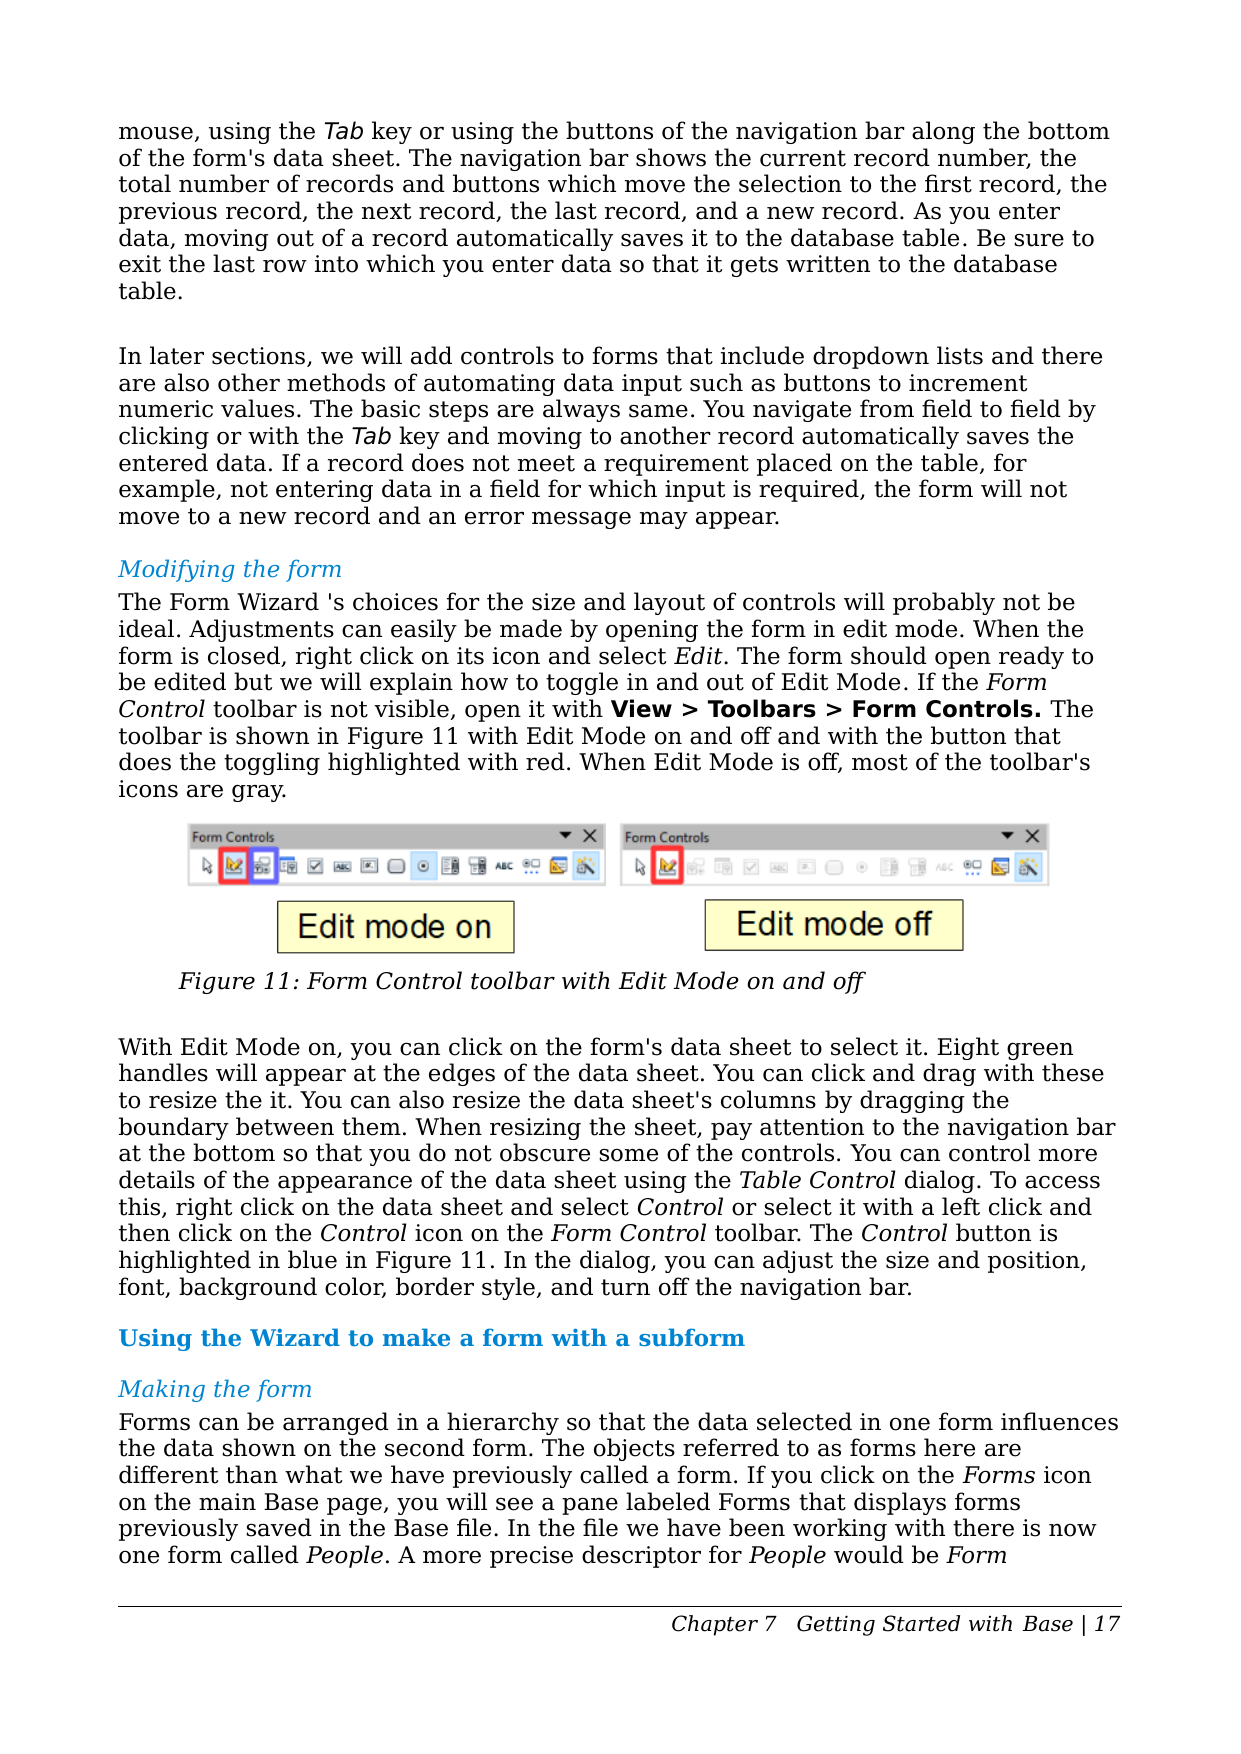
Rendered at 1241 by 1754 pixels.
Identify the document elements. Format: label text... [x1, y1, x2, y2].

text With Edit Mode on, you can click on the form's data sheet to select it. Eight green handles will appear at the edges of the data sheet. You can click and drag with these to resize the it. You can also resize the data sheet's columns by dragging the boundary between them. When resizing the sheet, pay attention to the navigation bar at the bottom so that you do not obscure some of the controls. You can control more details of the appearance of the data sheet using the Table Control dialog. To access this, right click on the data sheet and select Control or select it with a left click and then click on the Control icon on the Form Control toolbar. The Control button is highlighted in blue in Figure 11. In the dialog, you can adjust the size and position, font, background color, border style, and turn off the navigation bar. [118, 1034, 1122, 1300]
text mouse, using the Tab key or using the buttons of the navigation bar along the bottom of the form's data sheet. The navigation bar shows the current record number, the total number of records and buttons which move the selection to the first record, the previous record, the next record, the last record, and a new record. As you enter data, moving out of a record automatically saves it to the database table. Be sure to exit the last row into which you enter data so that it gets written to the database table. [118, 118, 1122, 305]
picture [181, 815, 1060, 968]
text In later sections, we will add controls to forms that include dropdown lists and there are also other methods of automating data input such as buttons to increment numeric values. The basic steps are always same. You navigate from field to field by clicking or with the Tab key and moving to another record automatically saves the entered data. If a record does not meet a requirement placed on the table, for example, not entering data in a field for which input is required, the form will not move to a new record and an error message may appear. [118, 343, 1122, 530]
subtitle Modifying the form [118, 556, 1122, 583]
text The Form Wizard 's choices for the size and layout of controls will probably not be ideal. Adjustments can easily be made by opening the form in edit mode. When the form is closed, right click on its icon and select Edit. The form should open ready to be edited but we will explain how to toggle in and out of Edit Mode. If the Form Control toolbar is not visible, open it with View > Toolbars > Form Controls. The toolbar is shown in Figure 11 with Edit Mode on and off and with the button that does the toggling highlighted with red. When Edit Mode is off, most of the toolbar's icons are gray. [118, 589, 1122, 803]
text Figure 11: Form Control toolbar with Edit Mode on and off [178, 815, 1062, 994]
subtitle Making the form [118, 1376, 1122, 1402]
text Forms can be arranged in a hierarchy so that the data selected in one form influences the data shown on the second form. The objects referred to as forms here are different than what we have previously called a form. If you click on the Forms icon on the main Base page, you will see a pane labeled Forms that displays forms previously saved in the Base file. In the file we have been working with there is now one form called People. A more precise descriptor for People would be Form [118, 1409, 1122, 1569]
subtitle Using the Wizard to make a form with a subform [118, 1325, 1122, 1352]
